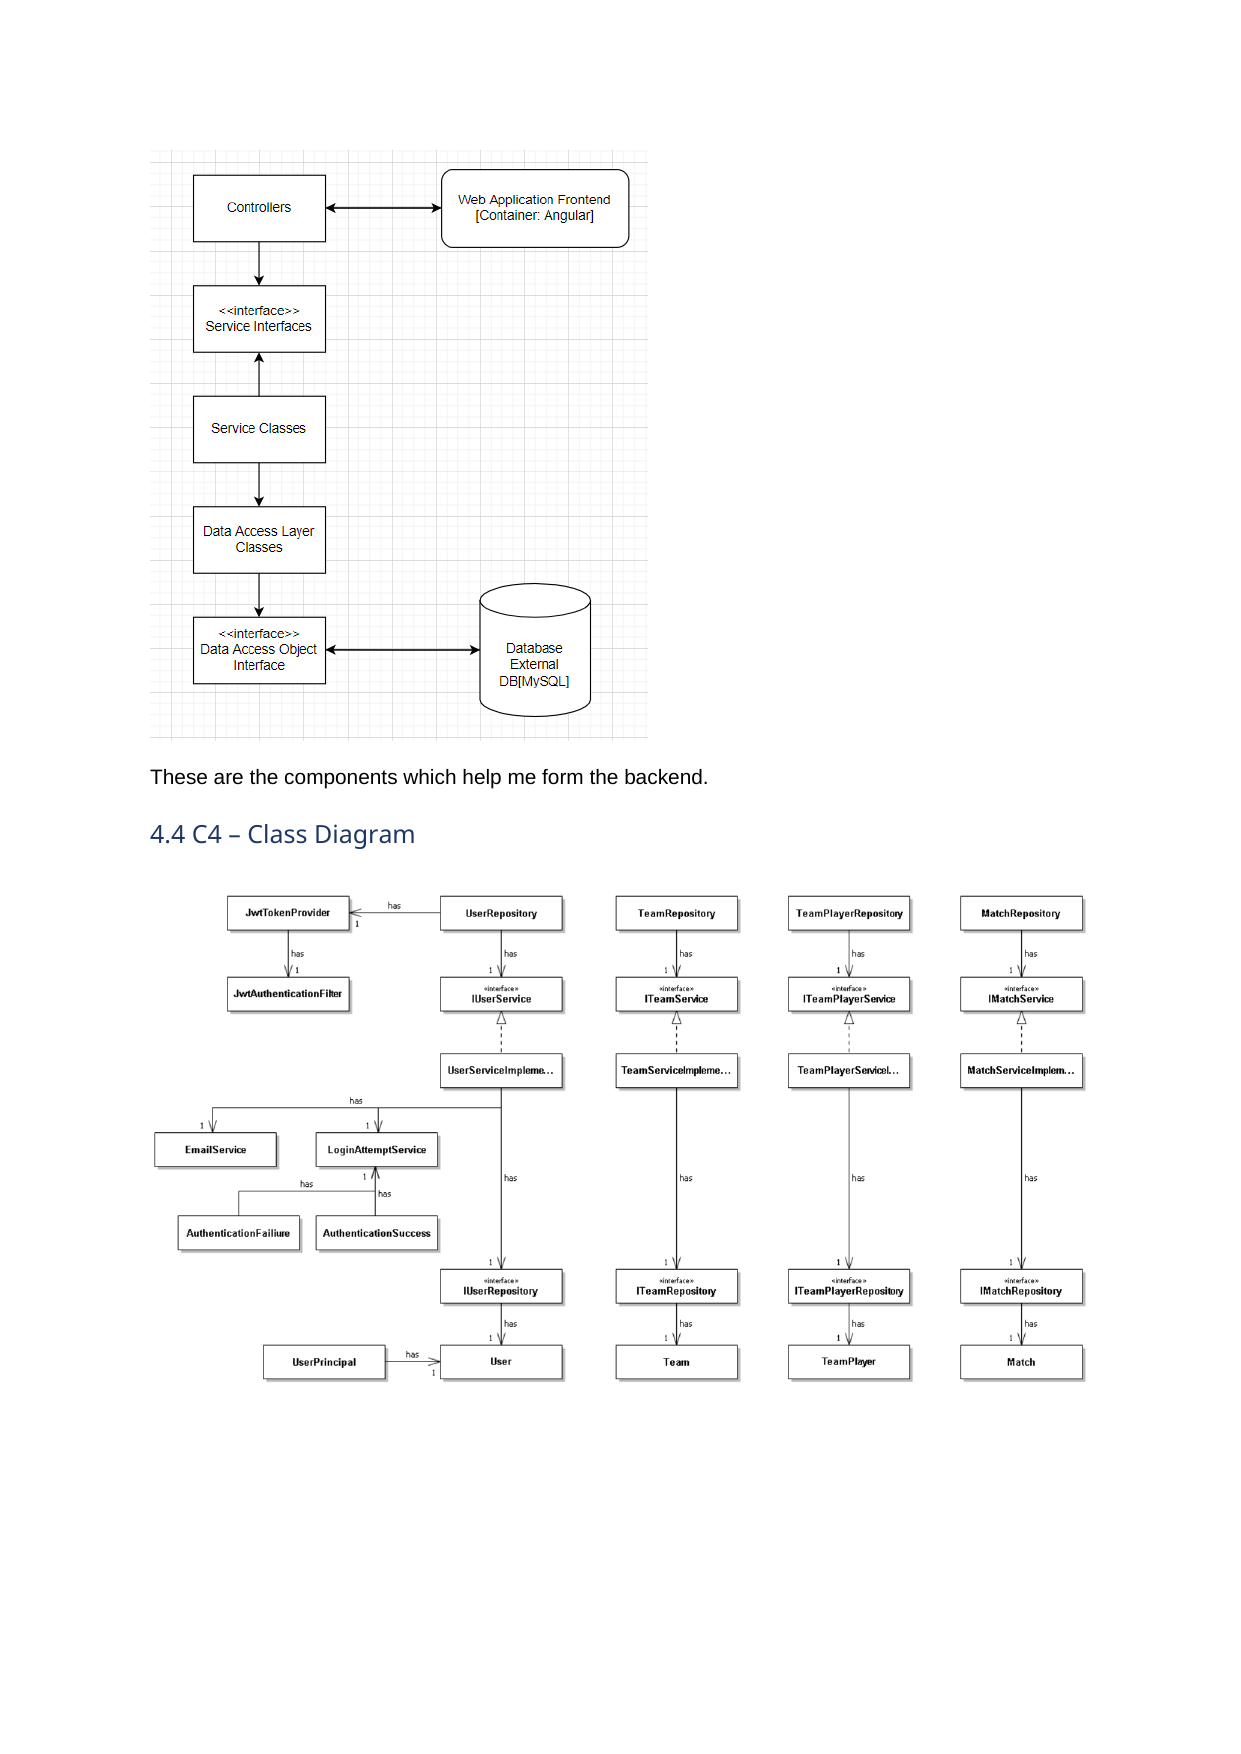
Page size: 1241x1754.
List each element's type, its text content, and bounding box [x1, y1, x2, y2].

subtitle 4.4 C4 – Class Diagram [150, 817, 1090, 851]
text These are the components which help me form the backend. [150, 765, 1090, 789]
